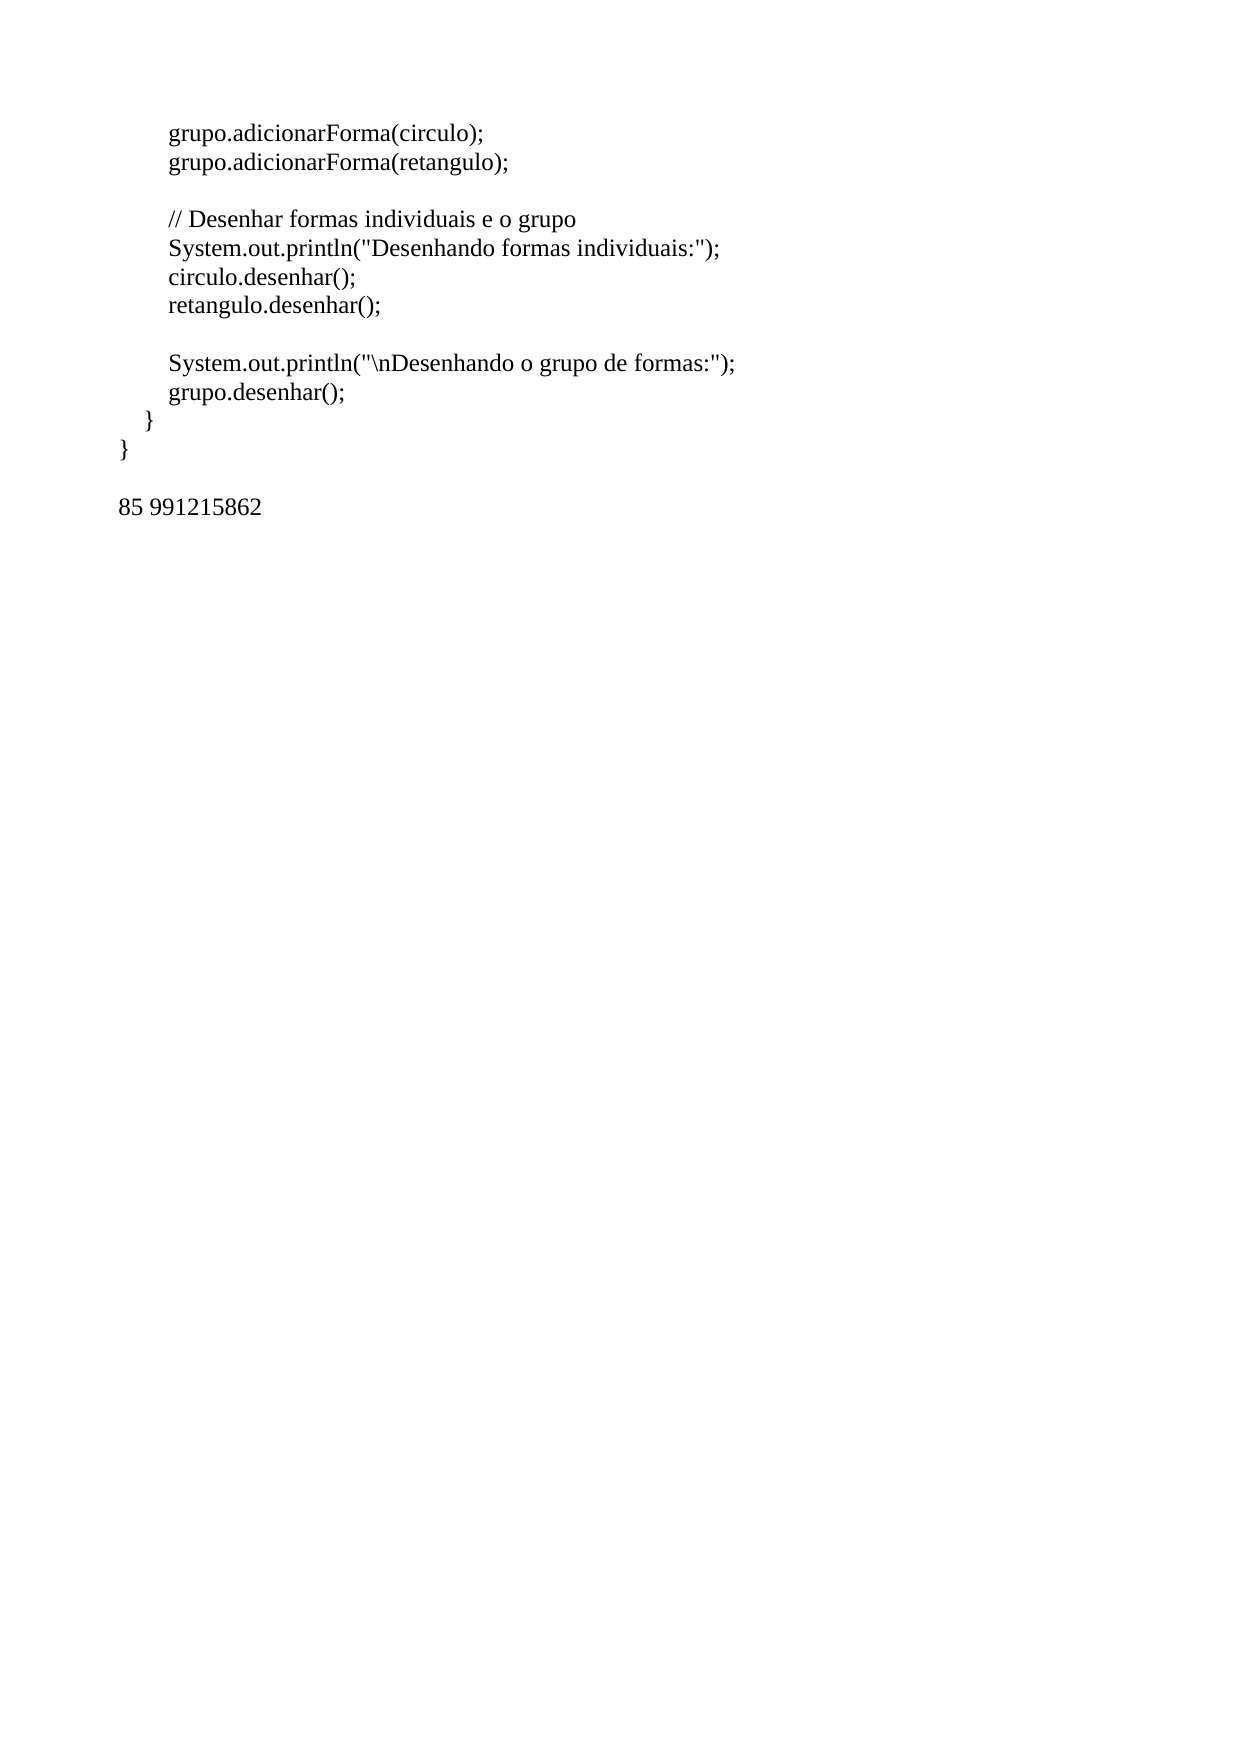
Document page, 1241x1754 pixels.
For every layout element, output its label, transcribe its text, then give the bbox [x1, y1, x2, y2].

text grupo.adicionarForma(circulo); [118, 118, 1122, 147]
text } [118, 434, 1122, 463]
text grupo.desenhar(); [118, 377, 1122, 406]
text System.out.println("\nDesenhando o grupo de formas:"); [118, 348, 1122, 377]
text System.out.println("Desenhando formas individuais:"); [118, 233, 1122, 262]
text retangulo.desenhar(); [118, 291, 1122, 319]
text grupo.adicionarForma(retangulo); [118, 147, 1122, 176]
text circulo.desenhar(); [118, 262, 1122, 291]
text } [118, 406, 1122, 434]
text // Desenhar formas individuais e o grupo [118, 204, 1122, 233]
text 85 991215862 [118, 492, 1122, 521]
